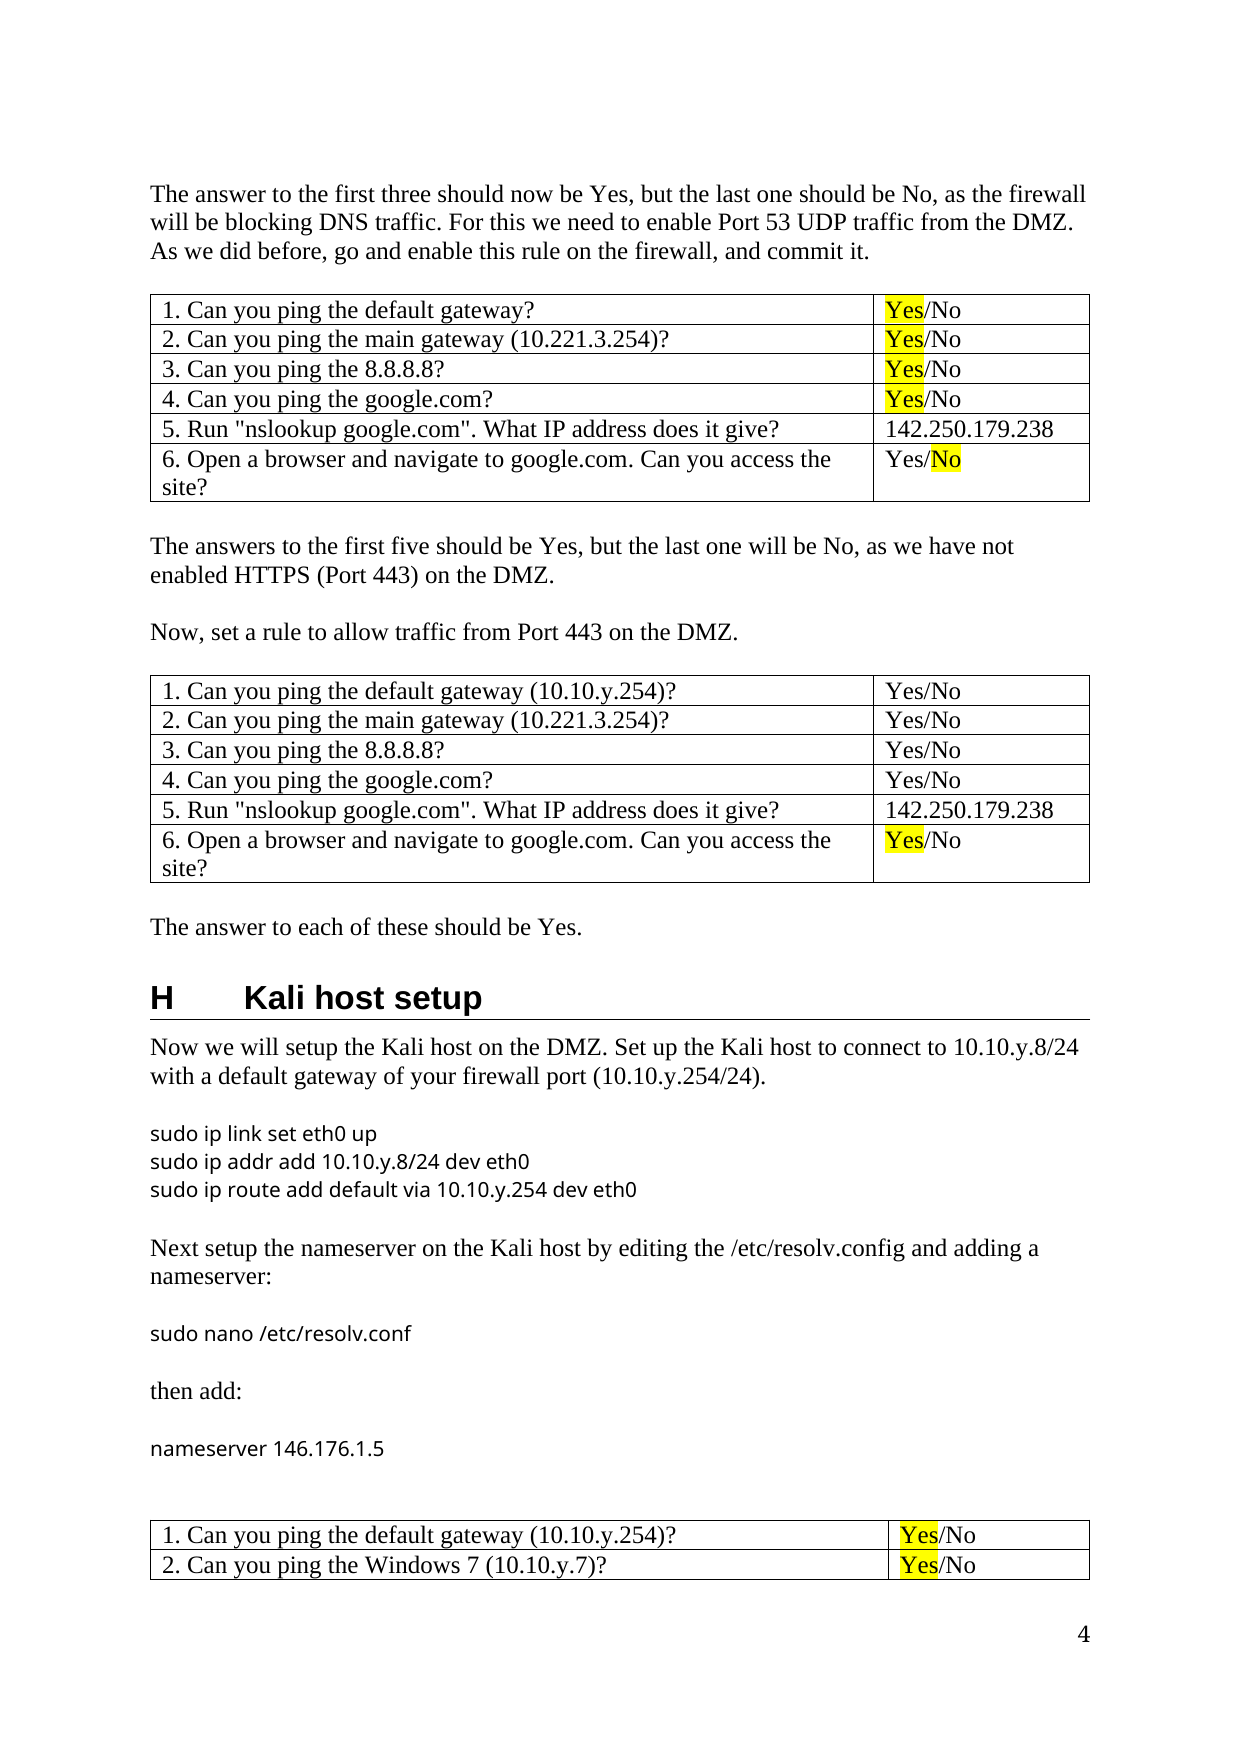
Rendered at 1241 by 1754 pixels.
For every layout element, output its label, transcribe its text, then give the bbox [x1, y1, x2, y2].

table_cell 4. Can you ping the google.com? [151, 765, 873, 794]
text The answers to the first five should be Yes, but the last one will be No, as we have not enabled HTTPS (Port 443) on the DMZ. [150, 531, 1090, 588]
table_header 1. Can you ping the default gateway? [151, 295, 873, 323]
table_cell 5. Run "nslookup google.com". What IP address does it give? [151, 414, 873, 443]
table_header Yes/No [874, 295, 1089, 323]
table_cell Yes/No [874, 354, 1089, 383]
text sudo ip link set eth0 up [150, 1119, 1090, 1147]
table_cell 2. Can you ping the Windows 7 (10.10.y.7)? [151, 1550, 888, 1579]
table_cell 2. Can you ping the main gateway (10.221.3.254)? [151, 325, 873, 353]
table_cell 3. Can you ping the 8.8.8.8? [151, 735, 873, 764]
table_cell 2. Can you ping the main gateway (10.221.3.254)? [151, 706, 873, 734]
text The answer to the first three should now be Yes, but the last one should be No, as the firewall will be blocking DNS traffic. For this we need to enable Port 53 UDP traffic from the DMZ. As we did before, go and enable this rule on the firewall, and commit it. [150, 179, 1090, 265]
subtitle H Kali host setup [150, 978, 1090, 1019]
table_cell Yes/No [874, 325, 1089, 353]
table_cell 3. Can you ping the 8.8.8.8? [151, 354, 873, 383]
text Now, set a rule to allow traffic from Port 443 on the DMZ. [150, 617, 1090, 646]
table_cell 142.250.179.238 [874, 414, 1089, 443]
text sudo ip route add default via 10.10.y.254 dev eth0 [150, 1176, 1090, 1204]
table_header 1. Can you ping the default gateway (10.10.y.254)? [151, 676, 873, 704]
table_cell 6. Open a browser and navigate to google.com. Can you access the site? [151, 444, 873, 501]
table_cell 4. Can you ping the google.com? [151, 384, 873, 413]
text then add: [150, 1376, 1090, 1405]
table_cell Yes/No [874, 444, 1089, 501]
table_header Yes/No [874, 676, 1089, 704]
table_cell Yes/No [874, 706, 1089, 734]
text The answer to each of these should be Yes. [150, 912, 1090, 941]
text sudo ip addr add 10.10.y.8/24 dev eth0 [150, 1147, 1090, 1176]
table_cell 5. Run "nslookup google.com". What IP address does it give? [151, 795, 873, 824]
table_cell Yes/No [874, 735, 1089, 764]
table_cell Yes/No [874, 825, 1089, 882]
table_cell Yes/No [889, 1550, 1089, 1579]
table_cell 142.250.179.238 [874, 795, 1089, 824]
table_header Yes/No [889, 1521, 1089, 1549]
table_cell Yes/No [874, 765, 1089, 794]
table_header 1. Can you ping the default gateway (10.10.y.254)? [151, 1521, 888, 1549]
table_cell Yes/No [874, 384, 1089, 413]
text Next setup the nameserver on the Kali host by editing the /etc/resolv.config and adding a nameserver: [150, 1233, 1090, 1290]
text nameserver 146.176.1.5 [150, 1434, 1090, 1462]
text sudo nano /etc/resolv.conf [150, 1319, 1090, 1347]
table_cell 6. Open a browser and navigate to google.com. Can you access the site? [151, 825, 873, 882]
text Now we will setup the Kali host on the DMZ. Set up the Kali host to connect to 10.10.y.8/24 with a default gateway of your firewall port (10.10.y.254/24). [150, 1032, 1090, 1090]
